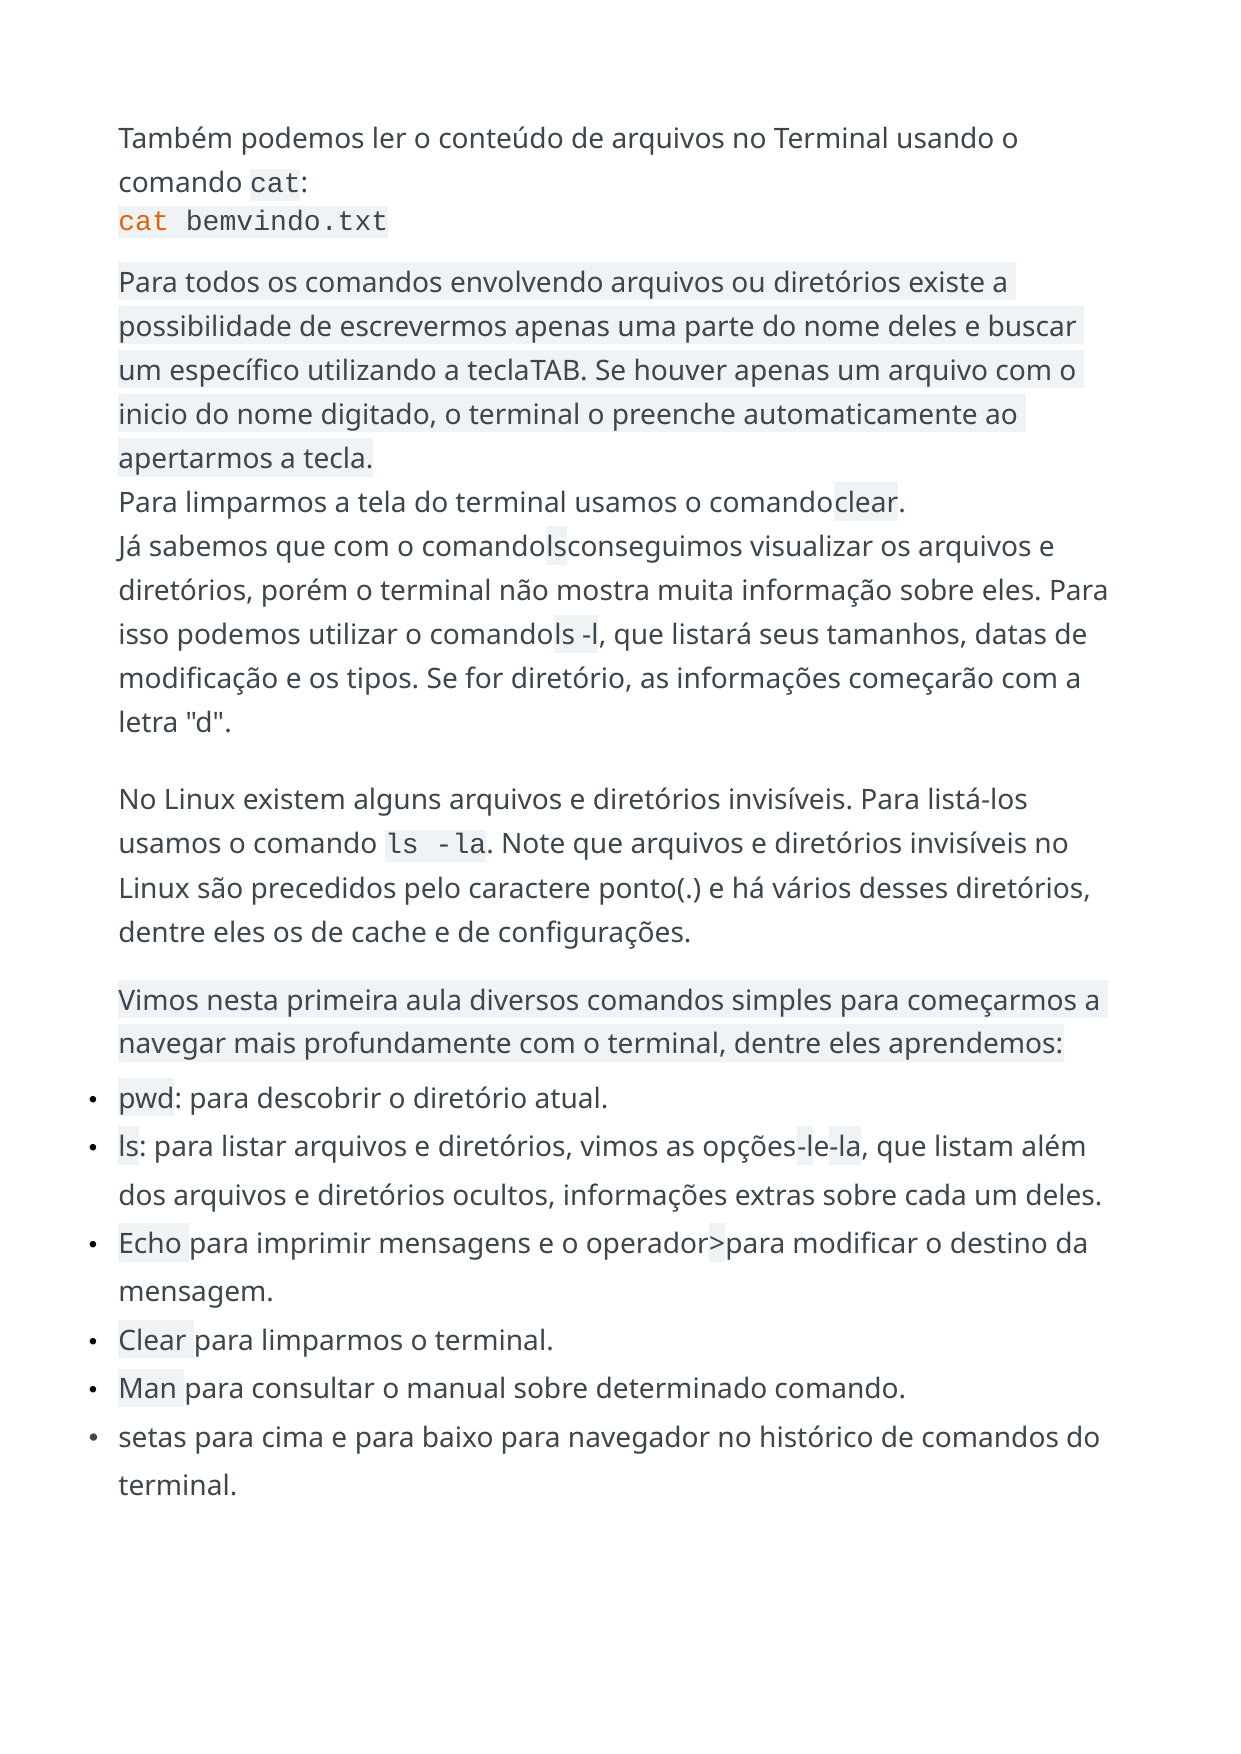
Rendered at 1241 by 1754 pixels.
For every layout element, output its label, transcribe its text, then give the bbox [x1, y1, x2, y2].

text cat bemvindo.txt [118, 206, 1122, 238]
list Man para consultar o manual sobre determinado comando. [118, 1358, 1122, 1407]
text Vimos nesta primeira aula diversos comandos simples para começarmos a navegar mais profundamente com o terminal, dentre eles aprendemos: [118, 980, 1122, 1062]
text Para todos os comandos envolvendo arquivos ou diretórios existe a possibilidade de escrevermos apenas uma parte do nome deles e buscar um específico utilizando a teclaTAB. Se houver apenas um arquivo com o inicio do nome digitado, o terminal o preenche automaticamente ao apertarmos a tecla. [118, 262, 1122, 477]
list ls: para listar arquivos e diretórios, vimos as opções-le-la, que listam além dos arquivos e diretórios ocultos, informações extras sobre cada um deles. [118, 1116, 1122, 1213]
list Echo para imprimir mensagens e o operador>para modificar o destino da mensagem. [118, 1213, 1122, 1310]
text No Linux existem alguns arquivos e diretórios invisíveis. Para listá-los usamos o comando ls -la. Note que arquivos e diretórios invisíveis no Linux são precedidos pelo caractere ponto(.) e há vários desses diretórios, dentre eles os de cache e de configurações. [118, 780, 1122, 950]
list setas para cima e para baixo para navegador no histórico de comandos do terminal. [118, 1407, 1122, 1504]
list pwd: para descobrir o diretório atual. [118, 1068, 1122, 1116]
text Já sabemos que com o comandolsconseguimos visualizar os arquivos e diretórios, porém o terminal não mostra muita informação sobre eles. Para isso podemos utilizar o comandols -l, que listará seus tamanhos, datas de modificação e os tipos. Se for diretório, as informações começarão com a letra "d". [118, 526, 1122, 741]
list Clear para limparmos o terminal. [118, 1310, 1122, 1358]
text Também podemos ler o conteúdo de arquivos no Terminal usando o comando cat: [118, 118, 1122, 201]
text Para limparmos a tela do terminal usamos o comandoclear. [118, 482, 1122, 521]
